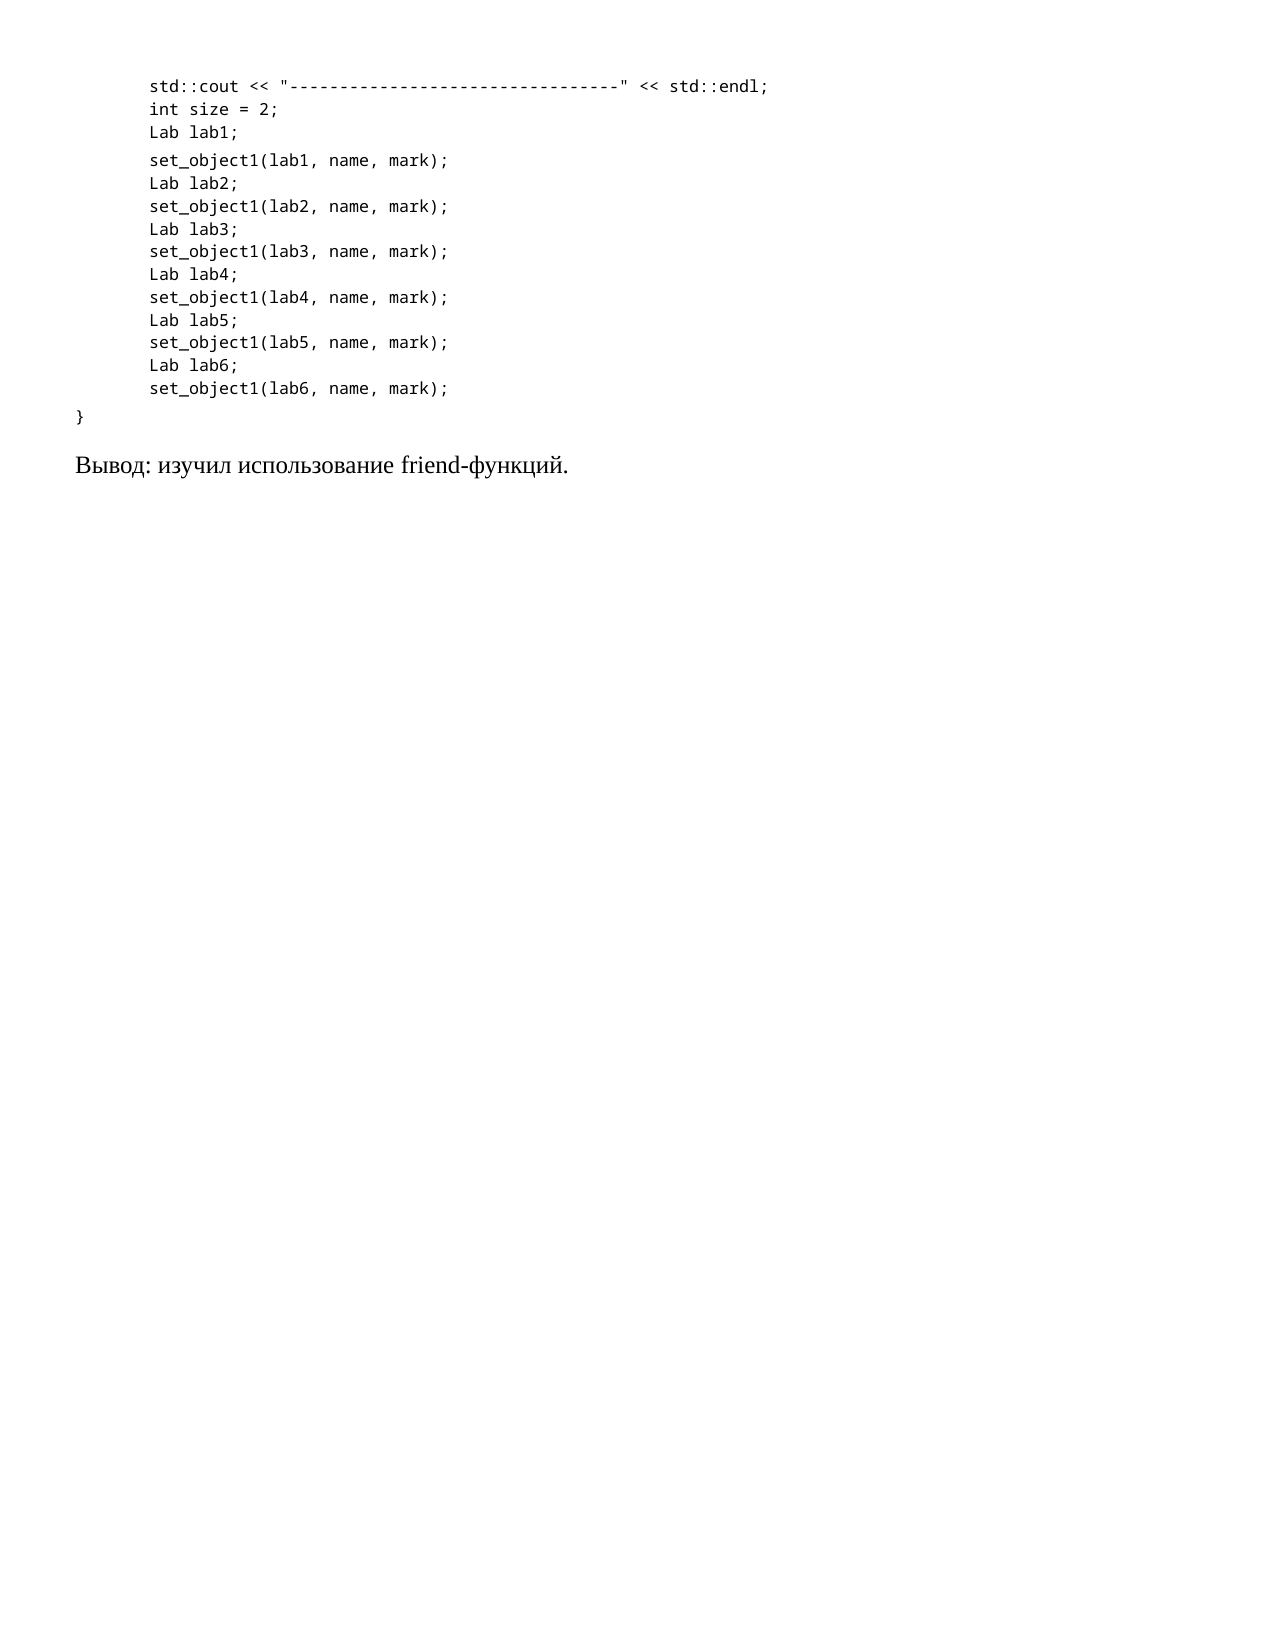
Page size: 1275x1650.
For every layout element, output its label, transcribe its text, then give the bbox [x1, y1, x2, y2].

text set_object1(lab5, name, mark); [75, 331, 1200, 353]
text set_object1(lab6, name, mark); [75, 376, 1200, 399]
text set_object1(lab3, name, mark); [75, 240, 1200, 263]
text Lab lab3; [75, 217, 1200, 240]
text Lab lab4; [75, 263, 1200, 285]
text std::cout << "---------------------------------" << std::endl; [75, 75, 1200, 98]
text Lab lab1; [75, 120, 1200, 143]
text Lab lab6; [75, 353, 1200, 376]
text Вывод: изучил использование friend-функций. [75, 450, 1200, 479]
text } [75, 399, 1200, 428]
text set_object1(lab2, name, mark); [75, 194, 1200, 217]
text set_object1(lab1, name, mark); [75, 143, 1200, 172]
text Lab lab5; [75, 308, 1200, 331]
text int size = 2; [75, 98, 1200, 120]
text Lab lab2; [75, 172, 1200, 194]
text set_object1(lab4, name, mark); [75, 285, 1200, 308]
